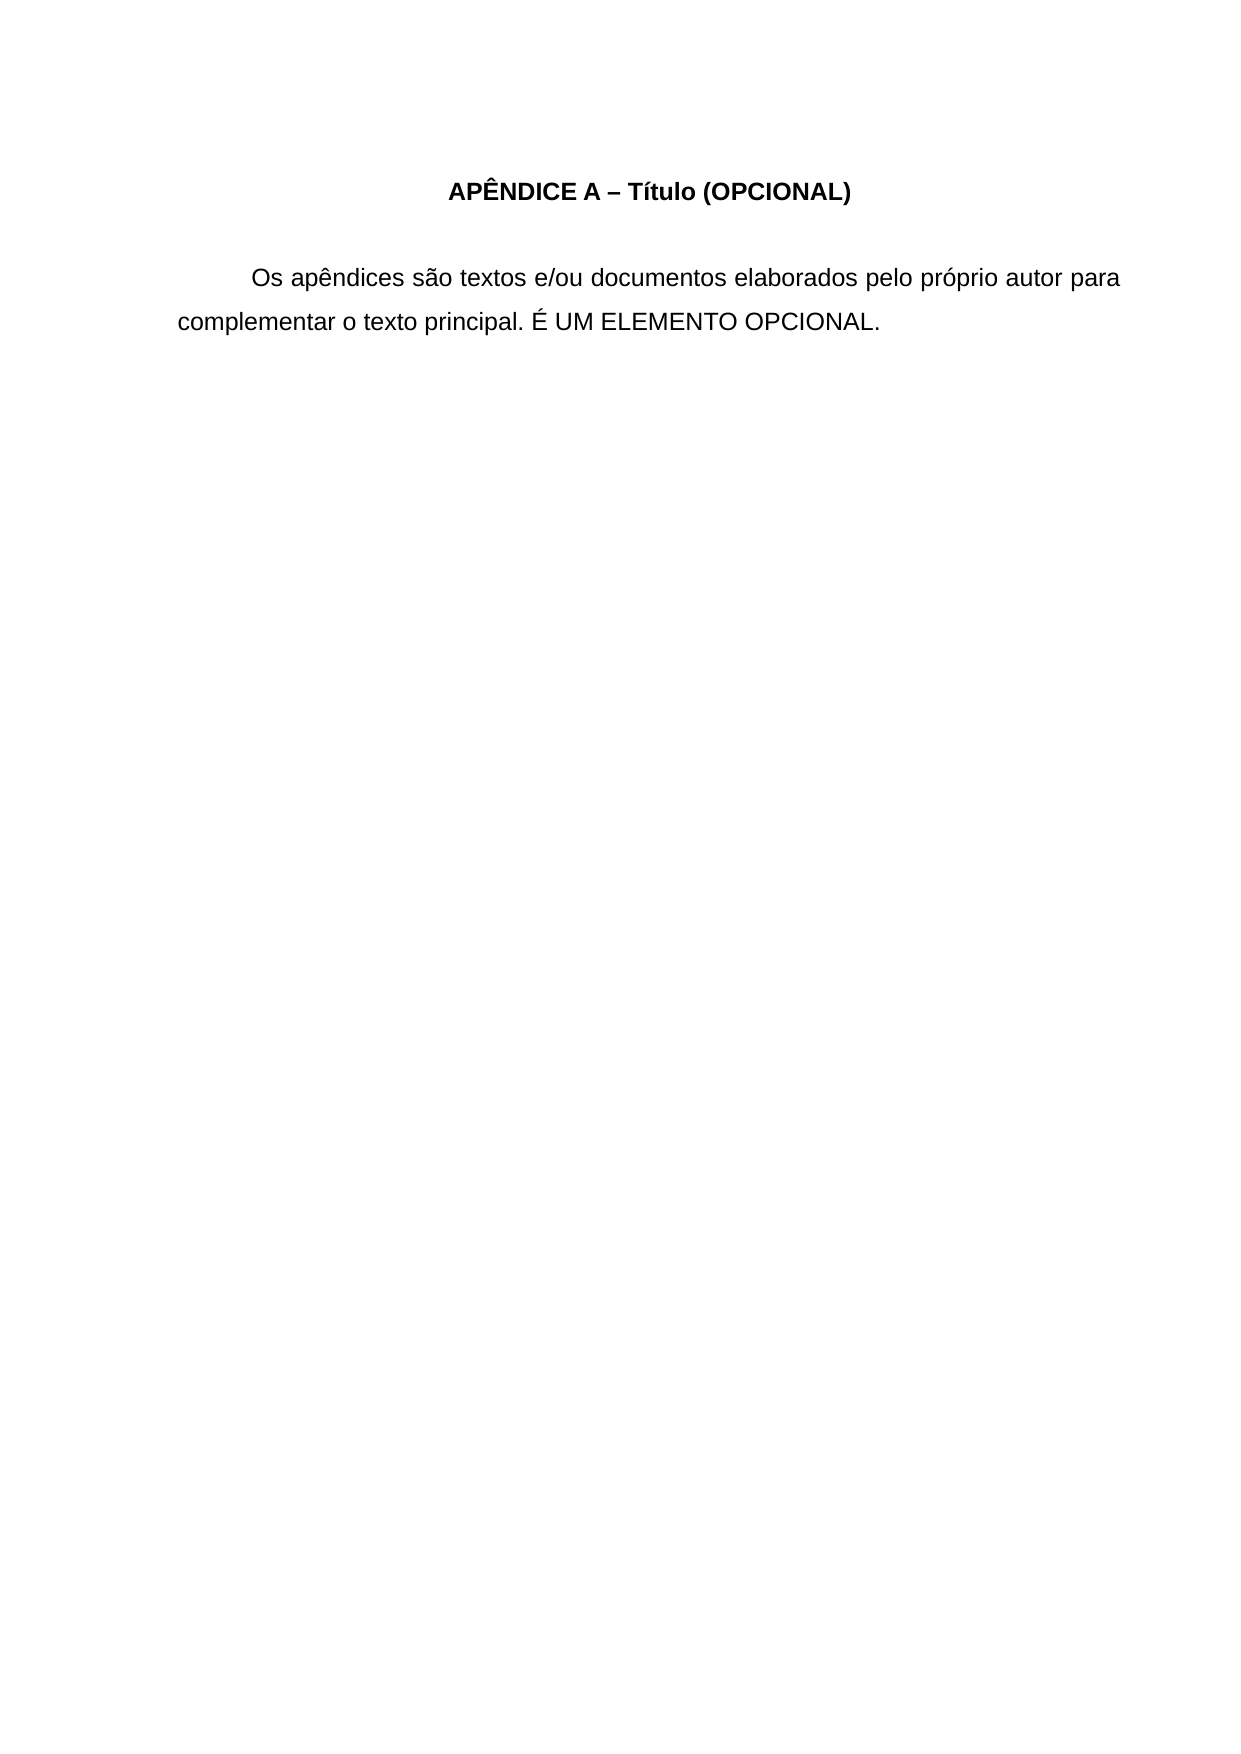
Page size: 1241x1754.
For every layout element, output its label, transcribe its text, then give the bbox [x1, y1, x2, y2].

text Os apêndices são textos e/ou documentos elaborados pelo próprio autor para complementar o texto principal. É UM ELEMENTO OPCIONAL. [177, 263, 1122, 335]
text APÊNDICE A – Título (OPCIONAL) [177, 177, 1122, 206]
